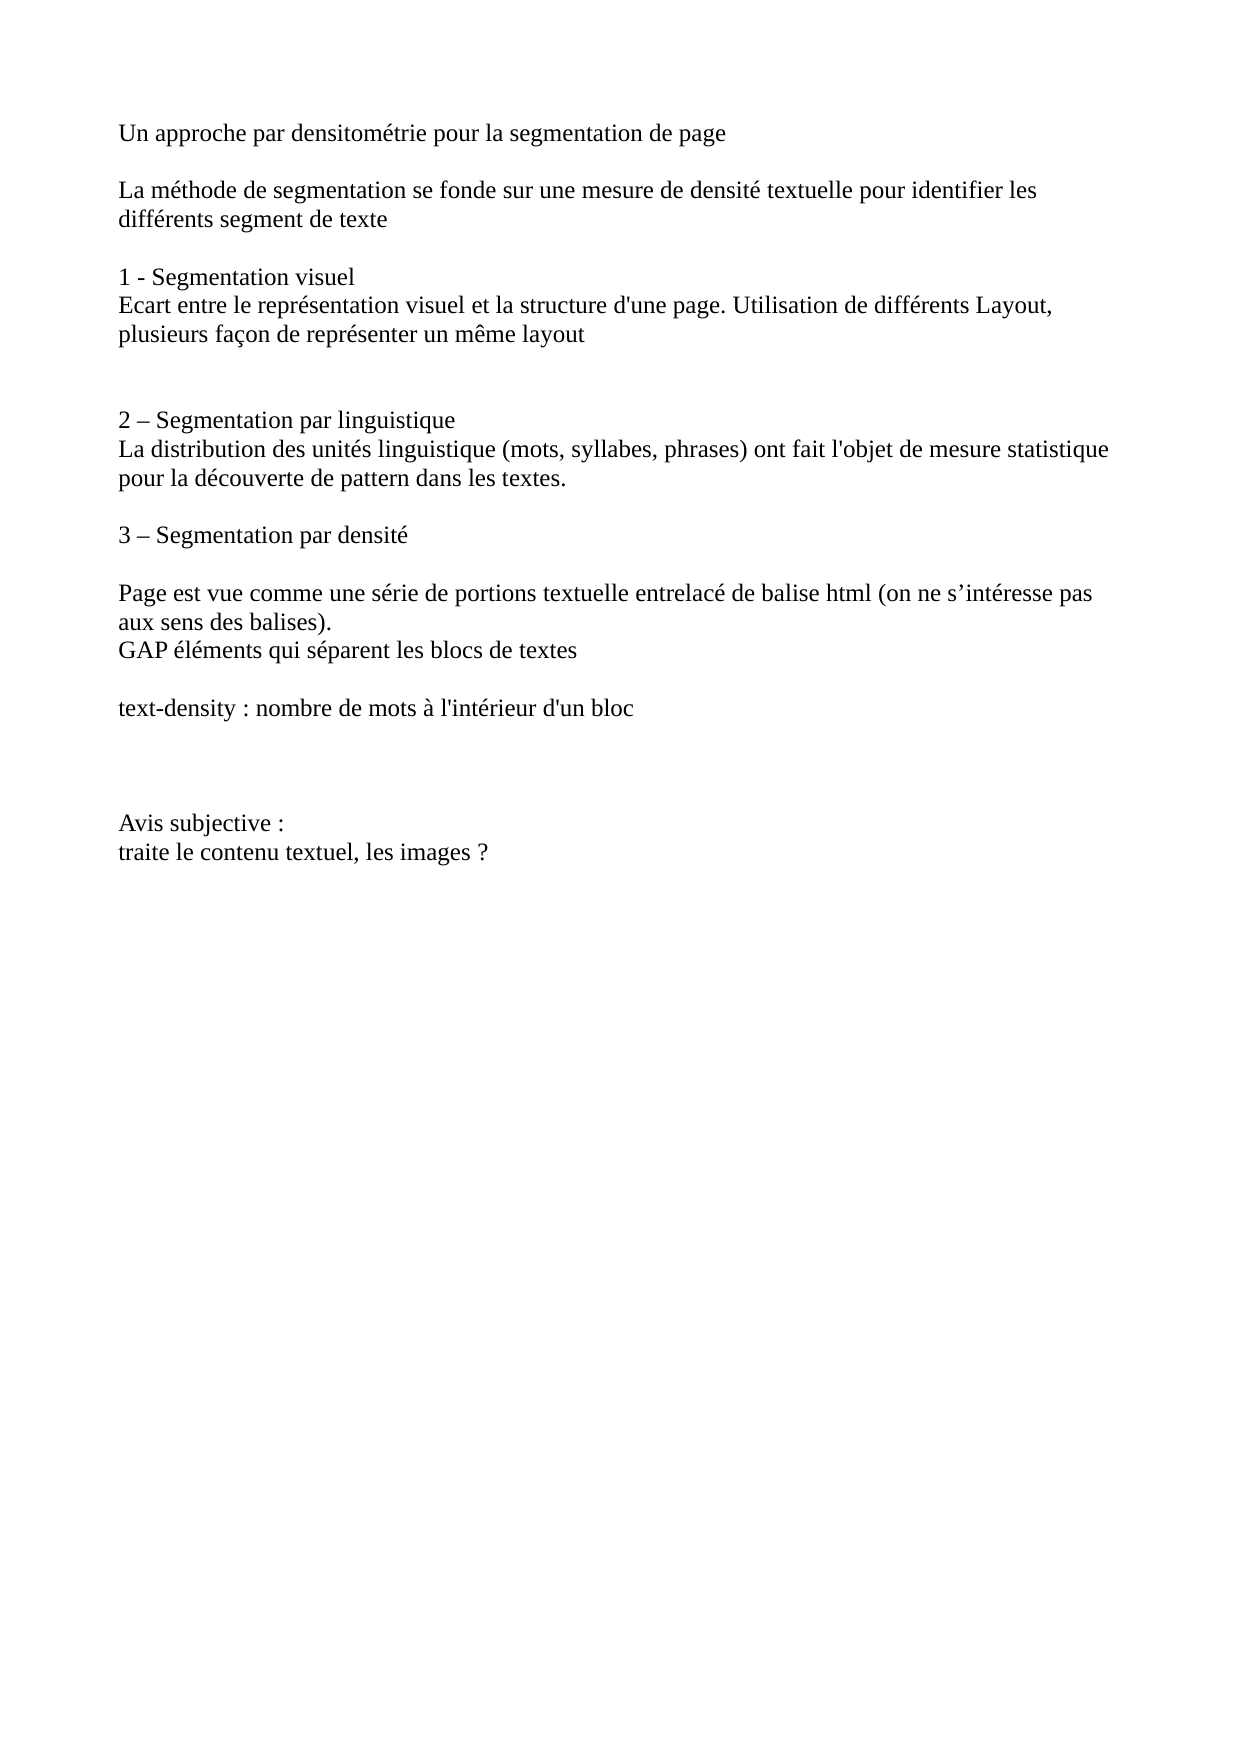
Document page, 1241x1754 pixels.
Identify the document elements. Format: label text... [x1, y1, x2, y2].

text La méthode de segmentation se fonde sur une mesure de densité textuelle pour identifier les différents segment de texte [118, 176, 1122, 233]
text 1 - Segmentation visuel [118, 262, 1122, 291]
text Avis subjective : [118, 808, 1122, 837]
text Un approche par densitométrie pour la segmentation de page [118, 118, 1122, 147]
text text-density : nombre de mots à l'intérieur d'un bloc [118, 693, 1122, 722]
text Page est vue comme une série de portions textuelle entrelacé de balise html (on ne s’intéresse pas aux sens des balises). [118, 578, 1122, 636]
text Ecart entre le représentation visuel et la structure d'une page. Utilisation de différents Layout, plusieurs façon de représenter un même layout [118, 291, 1122, 348]
text traite le contenu textuel, les images ? [118, 837, 1122, 866]
text 2 – Segmentation par linguistique [118, 406, 1122, 434]
text 3 – Segmentation par densité [118, 521, 1122, 549]
text GAP éléments qui séparent les blocs de textes [118, 636, 1122, 664]
text La distribution des unités linguistique (mots, syllabes, phrases) ont fait l'objet de mesure statistique pour la découverte de pattern dans les textes. [118, 434, 1122, 492]
